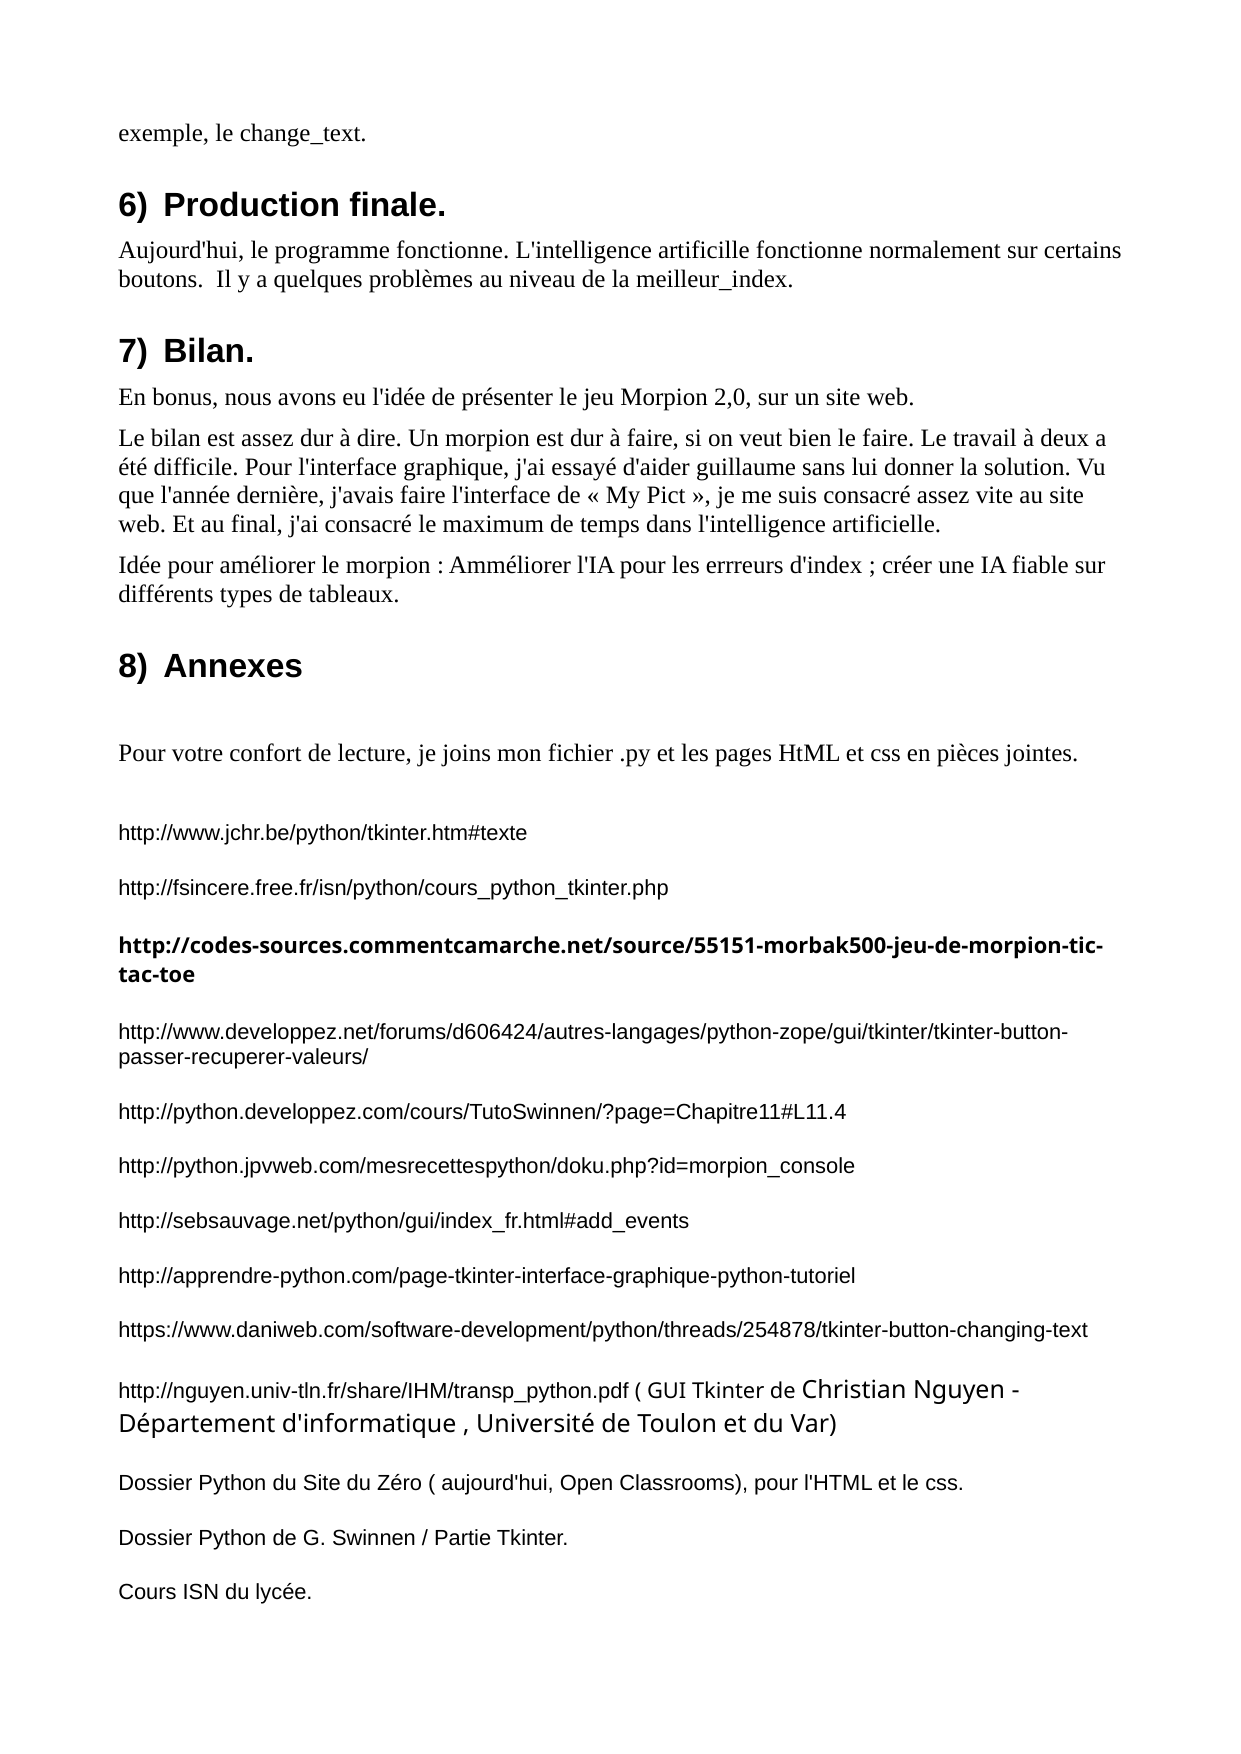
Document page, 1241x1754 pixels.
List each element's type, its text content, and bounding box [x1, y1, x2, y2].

text exemple, le change_text. [118, 118, 1122, 147]
text Le bilan est assez dur à dire. Un morpion est dur à faire, si on veut bien le faire. Le travail à deux a été difficile. Pour l'interface graphique, j'ai essayé d'aider guillaume sans lui donner la solution. Vu que l'année dernière, j'avais faire l'interface de « My Pict », je me suis consacré assez vite au site web. Et au final, j'ai consacré le maximum de temps dans l'intelligence artificielle. [118, 423, 1122, 538]
text Pour votre confort de lecture, je joins mon fichier .py et les pages HtML et css en pièces jointes. [118, 738, 1122, 767]
text http://sebsauvage.net/python/gui/index_fr.html#add_events [118, 1208, 1122, 1233]
text Dossier Python de G. Swinnen / Partie Tkinter. [118, 1524, 1122, 1549]
subtitle Annexes [118, 645, 1122, 684]
text Idée pour améliorer le morpion : Amméliorer l'IA pour les errreurs d'index ; créer une IA fiable sur différents types de tableaux. [118, 550, 1122, 608]
text https://www.daniweb.com/software-development/python/threads/254878/tkinter-button-changing-text [118, 1317, 1122, 1343]
text http://apprendre-python.com/page-tkinter-interface-graphique-python-tutoriel [118, 1263, 1122, 1288]
text http://www.developpez.net/forums/d606424/autres-langages/python-zope/gui/tkinter/tkinter-button-passer-recuperer-valeurs/ [118, 1019, 1122, 1069]
text http://python.jpvweb.com/mesrecettespython/doku.php?id=morpion_console [118, 1153, 1122, 1178]
text Cours ISN du lycée. [118, 1579, 1122, 1604]
text http://python.developpez.com/cours/TutoSwinnen/?page=Chapitre11#L11.4 [118, 1099, 1122, 1124]
text http://nguyen.univ-tln.fr/share/IHM/transp_python.pdf ( GUI Tkinter de Christian Nguyen - Département d'informatique , Université de Toulon et du Var) [118, 1372, 1122, 1440]
subtitle Production finale. [118, 184, 1122, 223]
text Aujourd'hui, le programme fonctionne. L'intelligence artificille fonctionne normalement sur certains boutons. Il y a quelques problèmes au niveau de la meilleur_index. [118, 236, 1122, 293]
text Dossier Python du Site du Zéro ( aujourd'hui, Open Classrooms), pour l'HTML et le css. [118, 1470, 1122, 1495]
text http://codes-sources.commentcamarche.net/source/55151-morbak500-jeu-de-morpion-tic-tac-toe [118, 930, 1122, 989]
text http://fsincere.free.fr/isn/python/cours_python_tkinter.php [118, 875, 1122, 900]
text En bonus, nous avons eu l'idée de présenter le jeu Morpion 2,0, sur un site web. [118, 382, 1122, 410]
text http://www.jchr.be/python/tkinter.htm#texte [118, 820, 1122, 846]
subtitle Bilan. [118, 331, 1122, 369]
